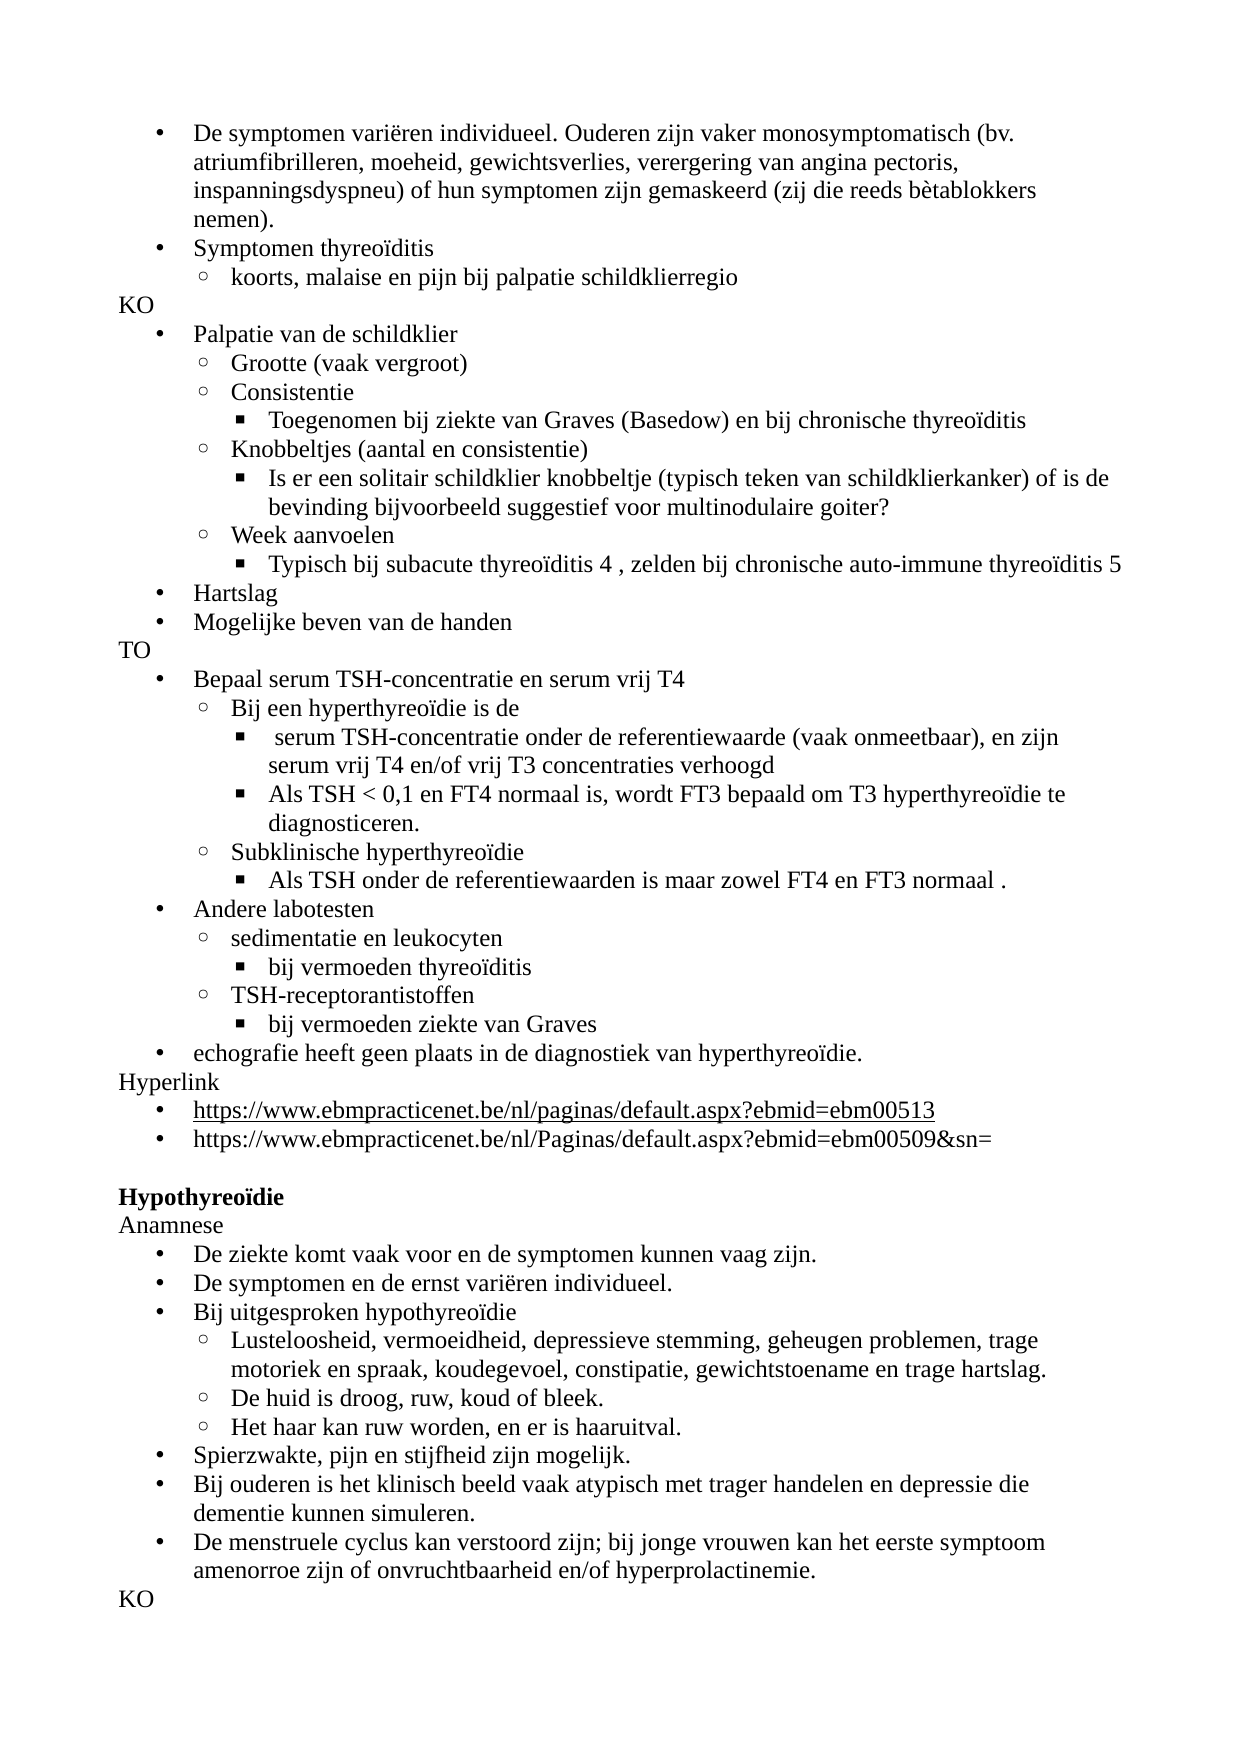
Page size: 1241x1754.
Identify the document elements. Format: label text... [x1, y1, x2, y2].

text TO [118, 636, 1122, 664]
list Palpatie van de schildklier [156, 319, 1122, 348]
text Anamnese [118, 1211, 1122, 1239]
list Knobbeltjes (aantal en consistentie) [193, 434, 1122, 463]
text KO [118, 1584, 1122, 1613]
list serum TSH-concentratie onder de referentiewaarde (vaak onmeetbaar), en zijn serum vrij T4 en/of vrij T3 concentraties verhoogd [231, 722, 1122, 779]
list Grootte (vaak vergroot) [193, 348, 1122, 377]
list Typisch bij subacute thyreoïditis 4 , zelden bij chronische auto-immune thyreoïditis 5 [231, 549, 1122, 578]
list Het haar kan ruw worden, en er is haaruitval. [193, 1412, 1122, 1441]
list Hartslag [156, 578, 1122, 607]
list Bij uitgesproken hypothyreoïdie [156, 1297, 1122, 1326]
list De menstruele cyclus kan verstoord zijn; bij jonge vrouwen kan het eerste symptoom amenorroe zijn of onvruchtbaarheid en/of hyperprolactinemie. [156, 1527, 1122, 1584]
list sedimentatie en leukocyten [193, 923, 1122, 952]
list TSH-receptorantistoffen [193, 981, 1122, 1009]
list Bij een hyperthyreoïdie is de [193, 693, 1122, 722]
list https://www.ebmpracticenet.be/nl/Paginas/default.aspx?ebmid=ebm00509&sn= [156, 1124, 1122, 1153]
list Als TSH onder de referentiewaarden is maar zowel FT4 en FT3 normaal . [231, 866, 1122, 894]
list Lusteloosheid, vermoeidheid, depressieve stemming, geheugen problemen, trage motoriek en spraak, koudegevoel, constipatie, gewichtstoename en trage hartslag. [193, 1326, 1122, 1383]
text Hyperlink [118, 1067, 1122, 1096]
list De symptomen en de ernst variëren individueel. [156, 1268, 1122, 1297]
list bij vermoeden thyreoïditis [231, 952, 1122, 981]
list Spierzwakte, pijn en stijfheid zijn mogelijk. [156, 1441, 1122, 1469]
text Hypothyreoïdie [118, 1182, 1122, 1211]
list Toegenomen bij ziekte van Graves (Basedow) en bij chronische thyreoïditis [231, 406, 1122, 434]
list Bepaal serum TSH-concentratie en serum vrij T4 [156, 664, 1122, 693]
list Subklinische hyperthyreoïdie [193, 837, 1122, 866]
text KO [118, 291, 1122, 319]
list Is er een solitair schildklier knobbeltje (typisch teken van schildklierkanker) of is de bevinding bijvoorbeeld suggestief voor multinodulaire goiter? [231, 463, 1122, 521]
list bij vermoeden ziekte van Graves [231, 1009, 1122, 1038]
list koorts, malaise en pijn bij palpatie schildklierregio [193, 262, 1122, 291]
list Mogelijke beven van de handen [156, 607, 1122, 636]
list echografie heeft geen plaats in de diagnostiek van hyperthyreoïdie. [156, 1038, 1122, 1067]
list Consistentie [193, 377, 1122, 406]
list De huid is droog, ruw, koud of bleek. [193, 1383, 1122, 1412]
list Bij ouderen is het klinisch beeld vaak atypisch met trager handelen en depressie die dementie kunnen simuleren. [156, 1469, 1122, 1527]
list Symptomen thyreoïditis [156, 233, 1122, 262]
list De ziekte komt vaak voor en de symptomen kunnen vaag zijn. [156, 1239, 1122, 1268]
list Week aanvoelen [193, 521, 1122, 549]
list Andere labotesten [156, 894, 1122, 923]
list Als TSH < 0,1 en FT4 normaal is, wordt FT3 bepaald om T3 hyperthyreoïdie te diagnosticeren. [231, 779, 1122, 837]
list De symptomen variëren individueel. Ouderen zijn vaker monosymptomatisch (bv. atriumfibrilleren, moeheid, gewichtsverlies, verergering van angina pectoris, inspanningsdyspneu) of hun symptomen zijn gemaskeerd (zij die reeds bètablokkers nemen). [156, 118, 1122, 233]
list https://www.ebmpracticenet.be/nl/paginas/default.aspx?ebmid=ebm00513 [156, 1096, 1122, 1124]
